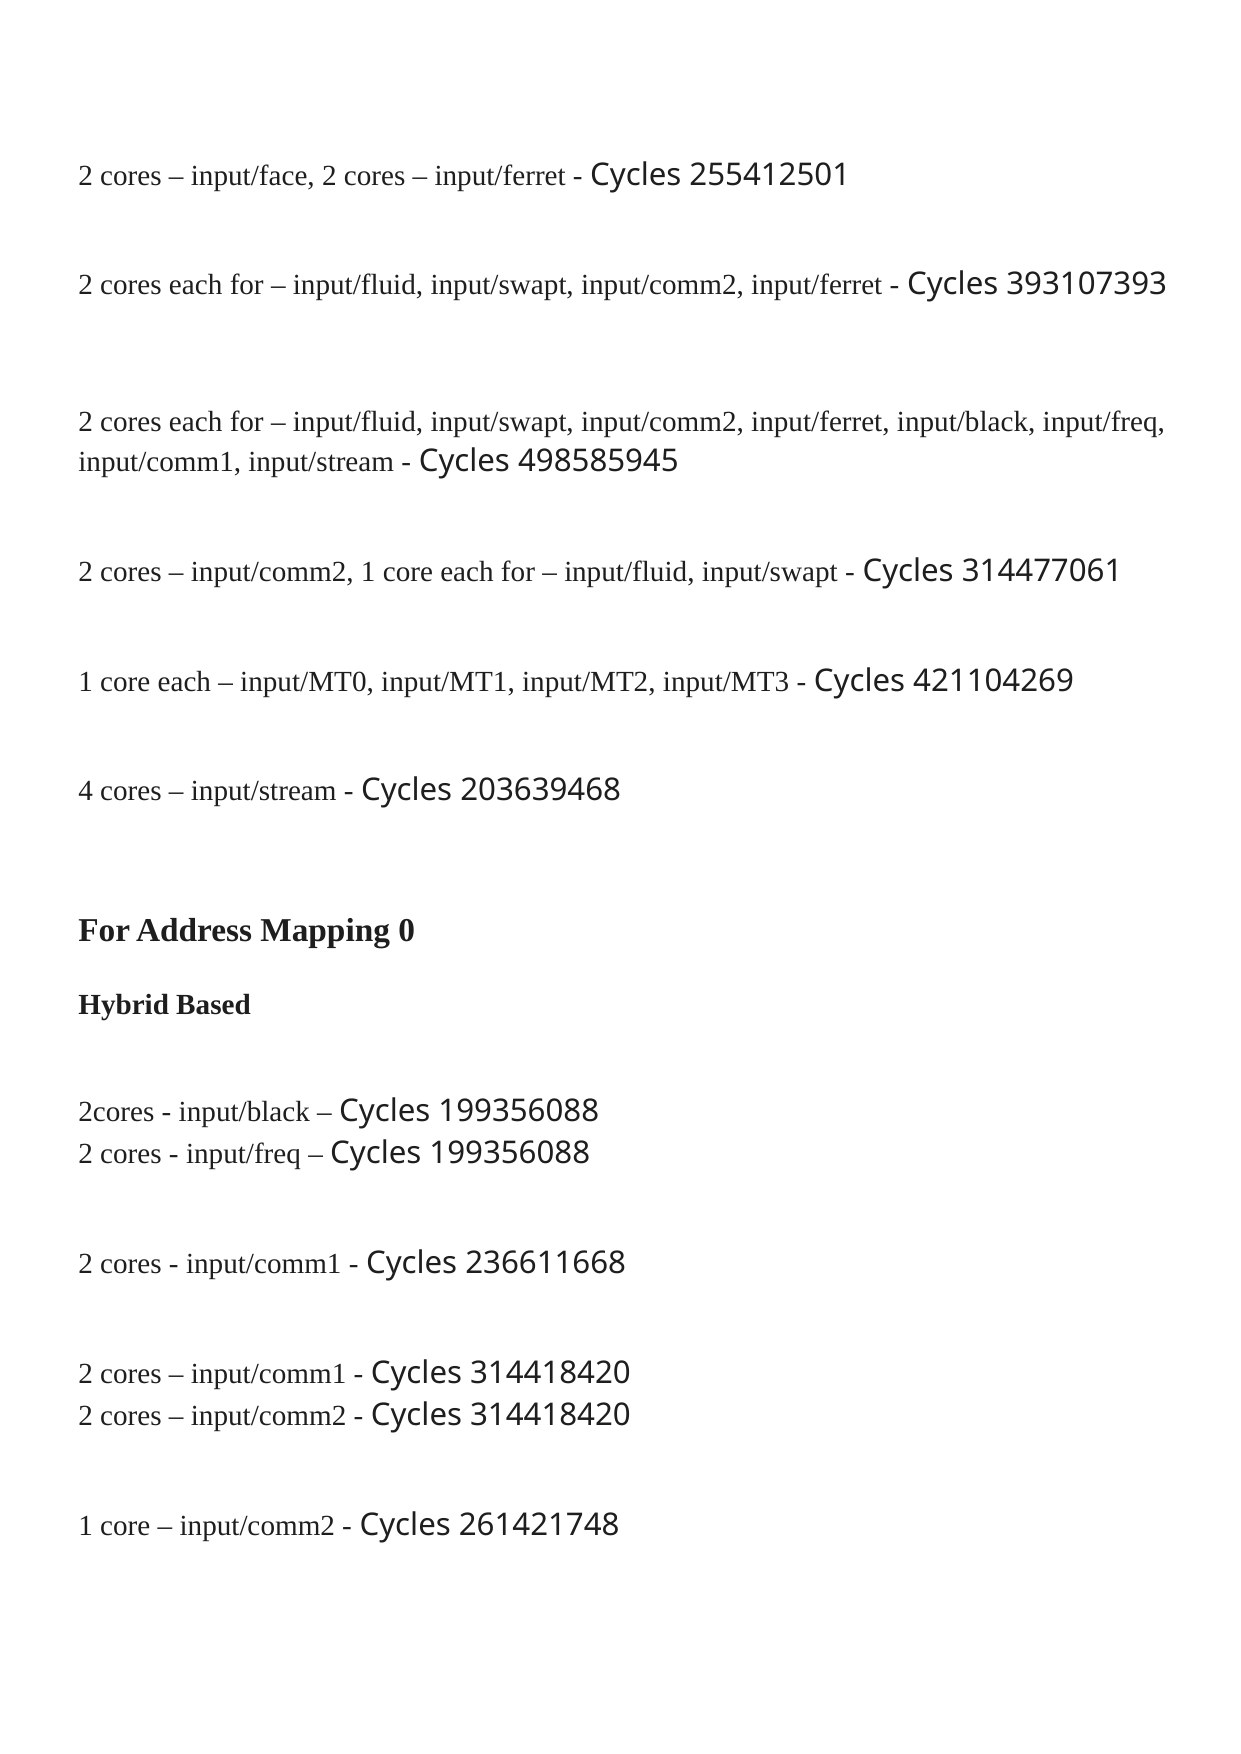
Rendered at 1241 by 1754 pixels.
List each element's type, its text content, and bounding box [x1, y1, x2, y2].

text 1 core each – input/MT0, input/MT1, input/MT2, input/MT3 - Cycles 421104269 [78, 657, 1183, 700]
text 2 cores - input/comm1 - Cycles 236611668 [78, 1240, 1183, 1283]
text 2 cores – input/comm2, 1 core each for – input/fluid, input/swapt - Cycles 314477061 [78, 548, 1183, 590]
text 2cores - input/black – Cycles 199356088 [78, 1088, 1183, 1130]
text 4 cores – input/stream - Cycles 203639468 [78, 767, 1183, 810]
text Hybrid Based [78, 987, 1183, 1021]
text 2 cores each for – input/fluid, input/swapt, input/comm2, input/ferret - Cycles 393107393 [78, 261, 1183, 304]
text 2 cores - input/freq – Cycles 199356088 [78, 1130, 1183, 1173]
text For Address Mapping 0 [78, 910, 1183, 949]
text 2 cores – input/face, 2 cores – input/ferret - Cycles 255412501 [78, 152, 1183, 194]
text 1 core – input/comm2 - Cycles 261421748 [78, 1502, 1183, 1544]
text 2 cores – input/comm1 - Cycles 314418420 [78, 1350, 1183, 1392]
text 2 cores each for – input/fluid, input/swapt, input/comm2, input/ferret, input/black, input/freq, input/comm1, input/stream - Cycles 498585945 [78, 404, 1183, 481]
text 2 cores – input/comm2 - Cycles 314418420 [78, 1392, 1183, 1435]
